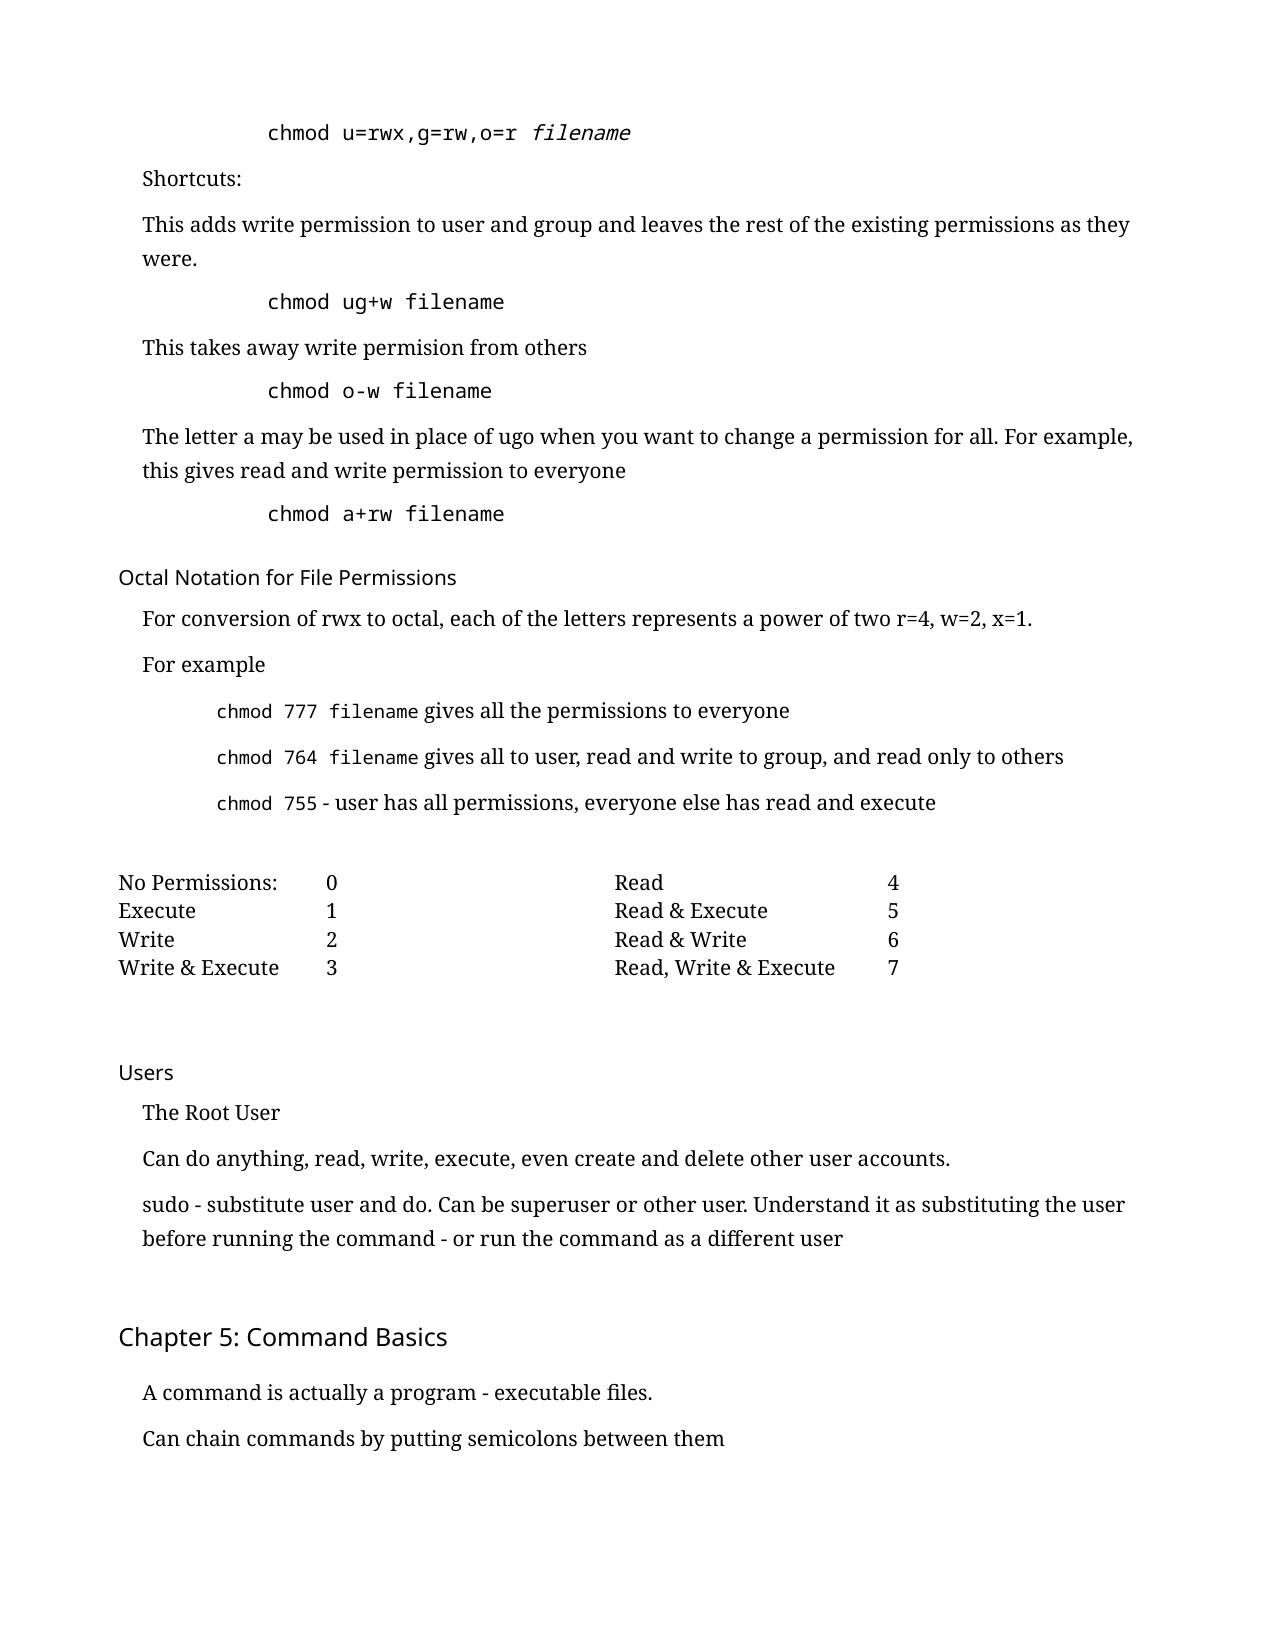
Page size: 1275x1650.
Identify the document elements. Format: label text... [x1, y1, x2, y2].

table_cell [534, 925, 614, 953]
table_cell Read, Write & Execute [614, 954, 887, 982]
table_cell Read & Write [614, 925, 887, 953]
text chmod a+rw filename [193, 499, 1040, 528]
table_cell [534, 954, 614, 982]
table_header [534, 868, 614, 897]
text sudo - substitute user and do. Can be superuser or other user. Understand it as substituting the user before running the command - or run the command as a different user [142, 1191, 1157, 1253]
text This takes away write permision from others [142, 333, 1157, 362]
table_cell 5 [887, 897, 999, 925]
text chmod o-w filename [193, 376, 1040, 405]
table_header Read [614, 868, 887, 897]
text Can chain commands by putting semicolons between them [142, 1424, 1157, 1452]
text Octal Notation for File Permissions [118, 563, 1157, 592]
text For example [142, 650, 1157, 678]
text chmod 755 - user has all permissions, everyone else has read and execute [142, 788, 1157, 817]
table_cell 1 [326, 897, 533, 925]
table_header 4 [887, 868, 999, 897]
text Shortcuts: [142, 164, 1157, 193]
table_header No Permissions: [118, 868, 326, 897]
text chmod u=rwx,g=rw,o=r filename [193, 118, 1040, 147]
text Can do anything, read, write, execute, even create and delete other user accounts. [142, 1144, 1157, 1173]
table_cell Write & Execute [118, 954, 326, 982]
table_cell Execute [118, 897, 326, 925]
text The Root User [142, 1098, 1157, 1127]
text For conversion of rwx to octal, each of the letters represents a power of two r=4, w=2, x=1. [142, 604, 1157, 632]
text chmod ug+w filename [193, 287, 1040, 316]
text A command is actually a program - executable files. [142, 1378, 1157, 1406]
table_cell Read & Execute [614, 897, 887, 925]
text chmod 764 filename gives all to user, read and write to group, and read only to others [142, 742, 1157, 771]
table_cell 3 [326, 954, 533, 982]
text Chapter 5: Command Basics [118, 1319, 1157, 1353]
table_cell [534, 897, 614, 925]
table_cell 6 [887, 925, 999, 953]
text The letter a may be used in place of ugo when you want to change a permission for all. For example, this gives read and write permission to everyone [142, 422, 1157, 485]
table_header 0 [326, 868, 533, 897]
table_cell Write [118, 925, 326, 953]
table_cell 2 [326, 925, 533, 953]
table_cell 7 [887, 954, 999, 982]
text chmod 777 filename gives all the permissions to everyone [142, 696, 1157, 724]
text This adds write permission to user and group and leaves the rest of the existing permissions as they were. [142, 210, 1157, 273]
text Users [118, 1058, 1157, 1086]
